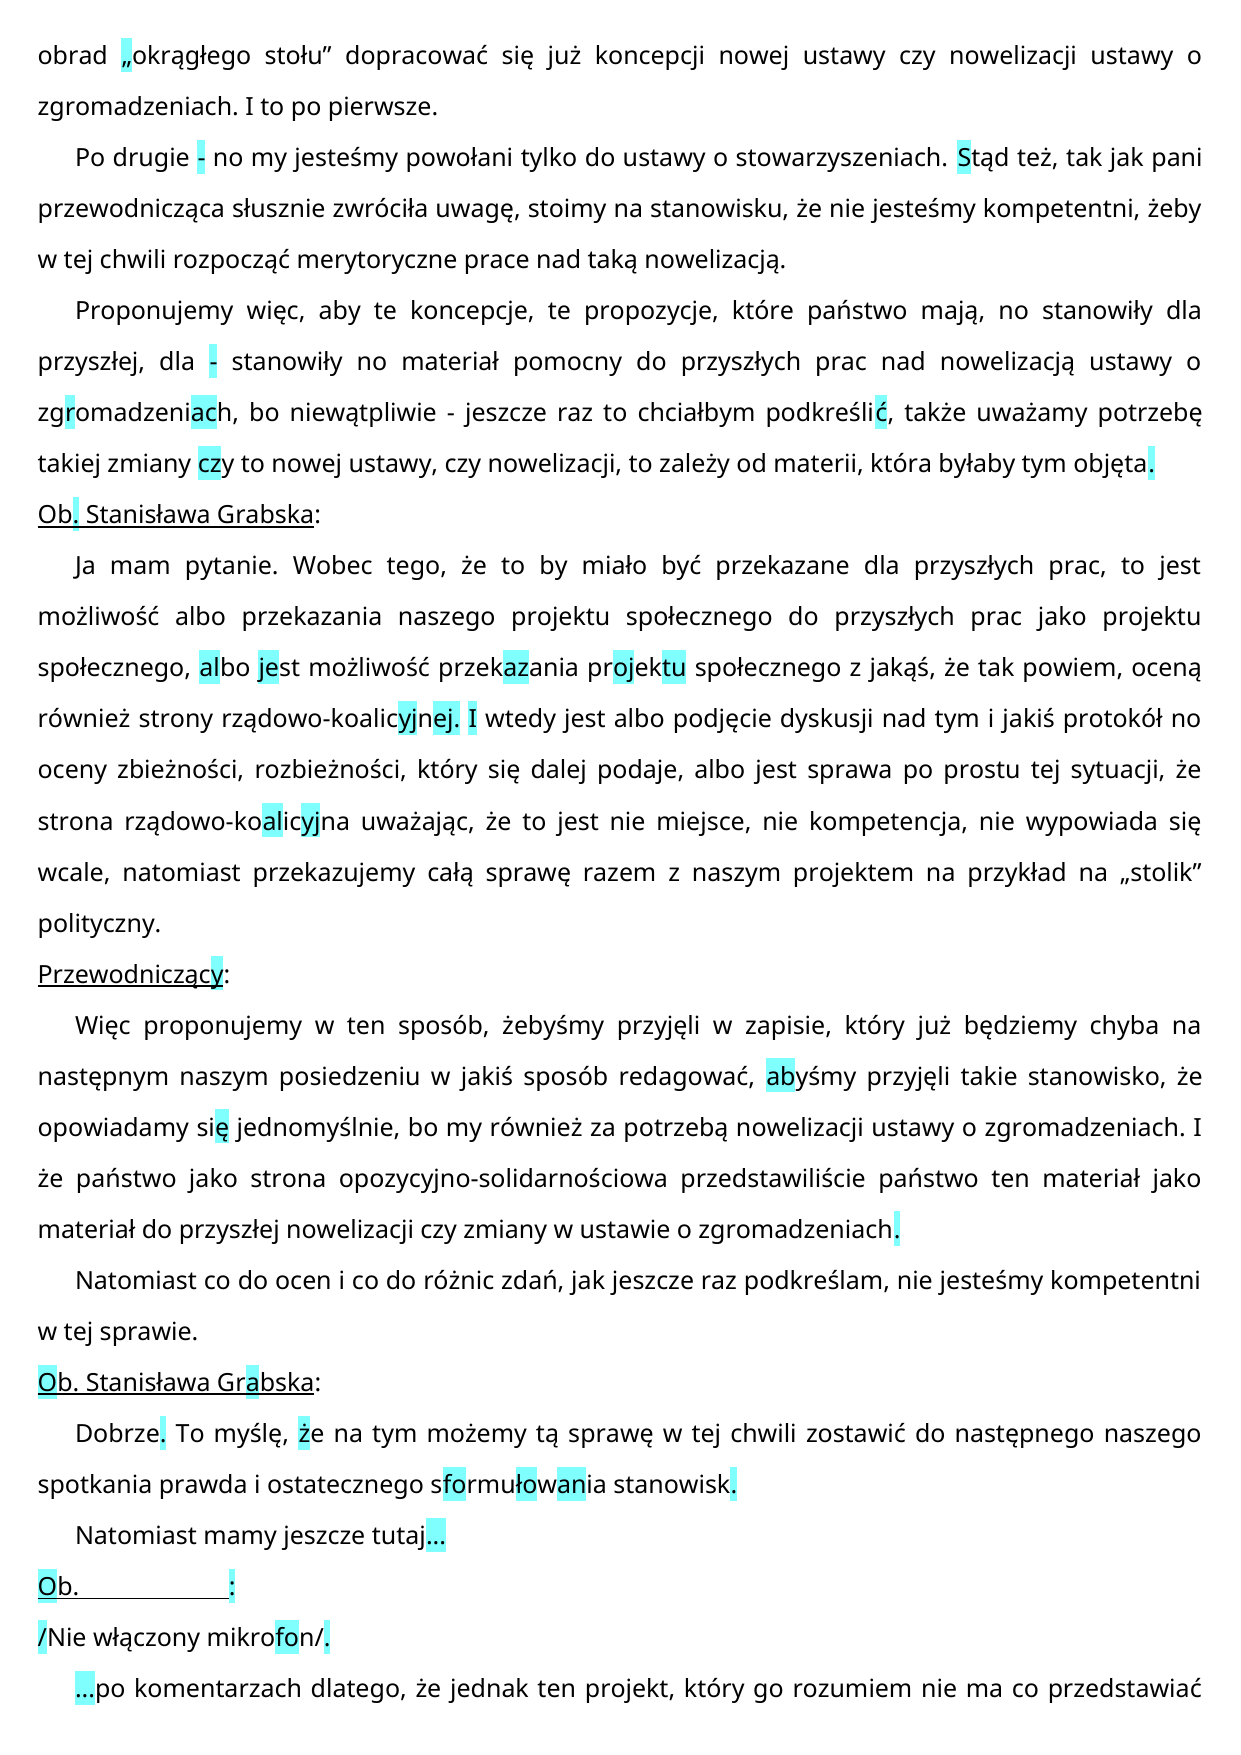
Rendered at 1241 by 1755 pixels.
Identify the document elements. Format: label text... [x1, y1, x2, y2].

text Proponujemy więc, aby te koncepcje, te propozycje, które państwo mają, no stanowiły dla przyszłej, dla - stanowiły no materiał pomocny do przyszłych prac nad nowelizacją ustawy o zgromadzeniach, bo niewątpliwie - jeszcze raz to chciałbym podkreślić, także uważamy potrzebę takiej zmiany czy to nowej ustawy, czy nowelizacji, to zależy od materii, która byłaby tym objęta. [37, 293, 1203, 480]
text Natomiast co do ocen i co do różnic zdań, jak jeszcze raz podkreślam, nie jesteśmy kompetentni w tej sprawie. [37, 1262, 1203, 1348]
text /Nie włączony mikrofon/. [37, 1620, 1203, 1654]
text obrad „okrągłego stołu” dopracować się już koncepcji nowej ustawy czy nowelizacji ustawy o zgromadzeniach. I to po pierwsze. [37, 37, 1203, 123]
text Przewodniczący: [37, 956, 1203, 990]
text Natomiast mamy jeszcze tutaj... [37, 1518, 1203, 1552]
text Ja mam pytanie. Wobec tego, że to by miało być przekazane dla przyszłych prac, to jest możliwość albo przekazania naszego projektu społecznego do przyszłych prac jako projektu społecznego, albo jest możliwość przekazania projektu społecznego z jakąś, że tak powiem, oceną również strony rządowo-koalicyjnej. I wtedy jest albo podjęcie dyskusji nad tym i jakiś protokół no oceny zbieżności, rozbieżności, który się dalej podaje, albo jest sprawa po prostu tej sytuacji, że strona rządowo-koalicyjna uważając, że to jest nie miejsce, nie kompetencja, nie wypowiada się wcale, natomiast przekazujemy całą sprawę razem z naszym projektem na przykład na „stolik” polityczny. [37, 548, 1203, 939]
text Ob. : [37, 1569, 1203, 1603]
text Ob. Stanisława Grabska: [37, 1364, 1203, 1399]
text Więc proponujemy w ten sposób, żebyśmy przyjęli w zapisie, który już będziemy chyba na następnym naszym posiedzeniu w jakiś sposób redagować, abyśmy przyjęli takie stanowisko, że opowiadamy się jednomyślnie, bo my również za potrzebą nowelizacji ustawy o zgromadzeniach. I że państwo jako strona opozycyjno-solidarnościowa przedstawiliście państwo ten materiał jako materiał do przyszłej nowelizacji czy zmiany w ustawie o zgromadzeniach. [37, 1007, 1203, 1246]
text ...po komentarzach dlatego, że jednak ten projekt, który go rozumiem nie ma co przedstawiać [37, 1671, 1203, 1705]
text Dobrze. To myślę, że na tym możemy tą sprawę w tej chwili zostawić do następnego naszego spotkania prawda i ostatecznego sformułowania stanowisk. [37, 1416, 1203, 1501]
text Po drugie - no my jesteśmy powołani tylko do ustawy o stowarzyszeniach. Stąd też, tak jak pani przewodnicząca słusznie zwróciła uwagę, stoimy na stanowisku, że nie jesteśmy kompetentni, żeby w tej chwili rozpocząć merytoryczne prace nad taką nowelizacją. [37, 139, 1203, 276]
text Ob. Stanisława Grabska: [37, 497, 1203, 531]
